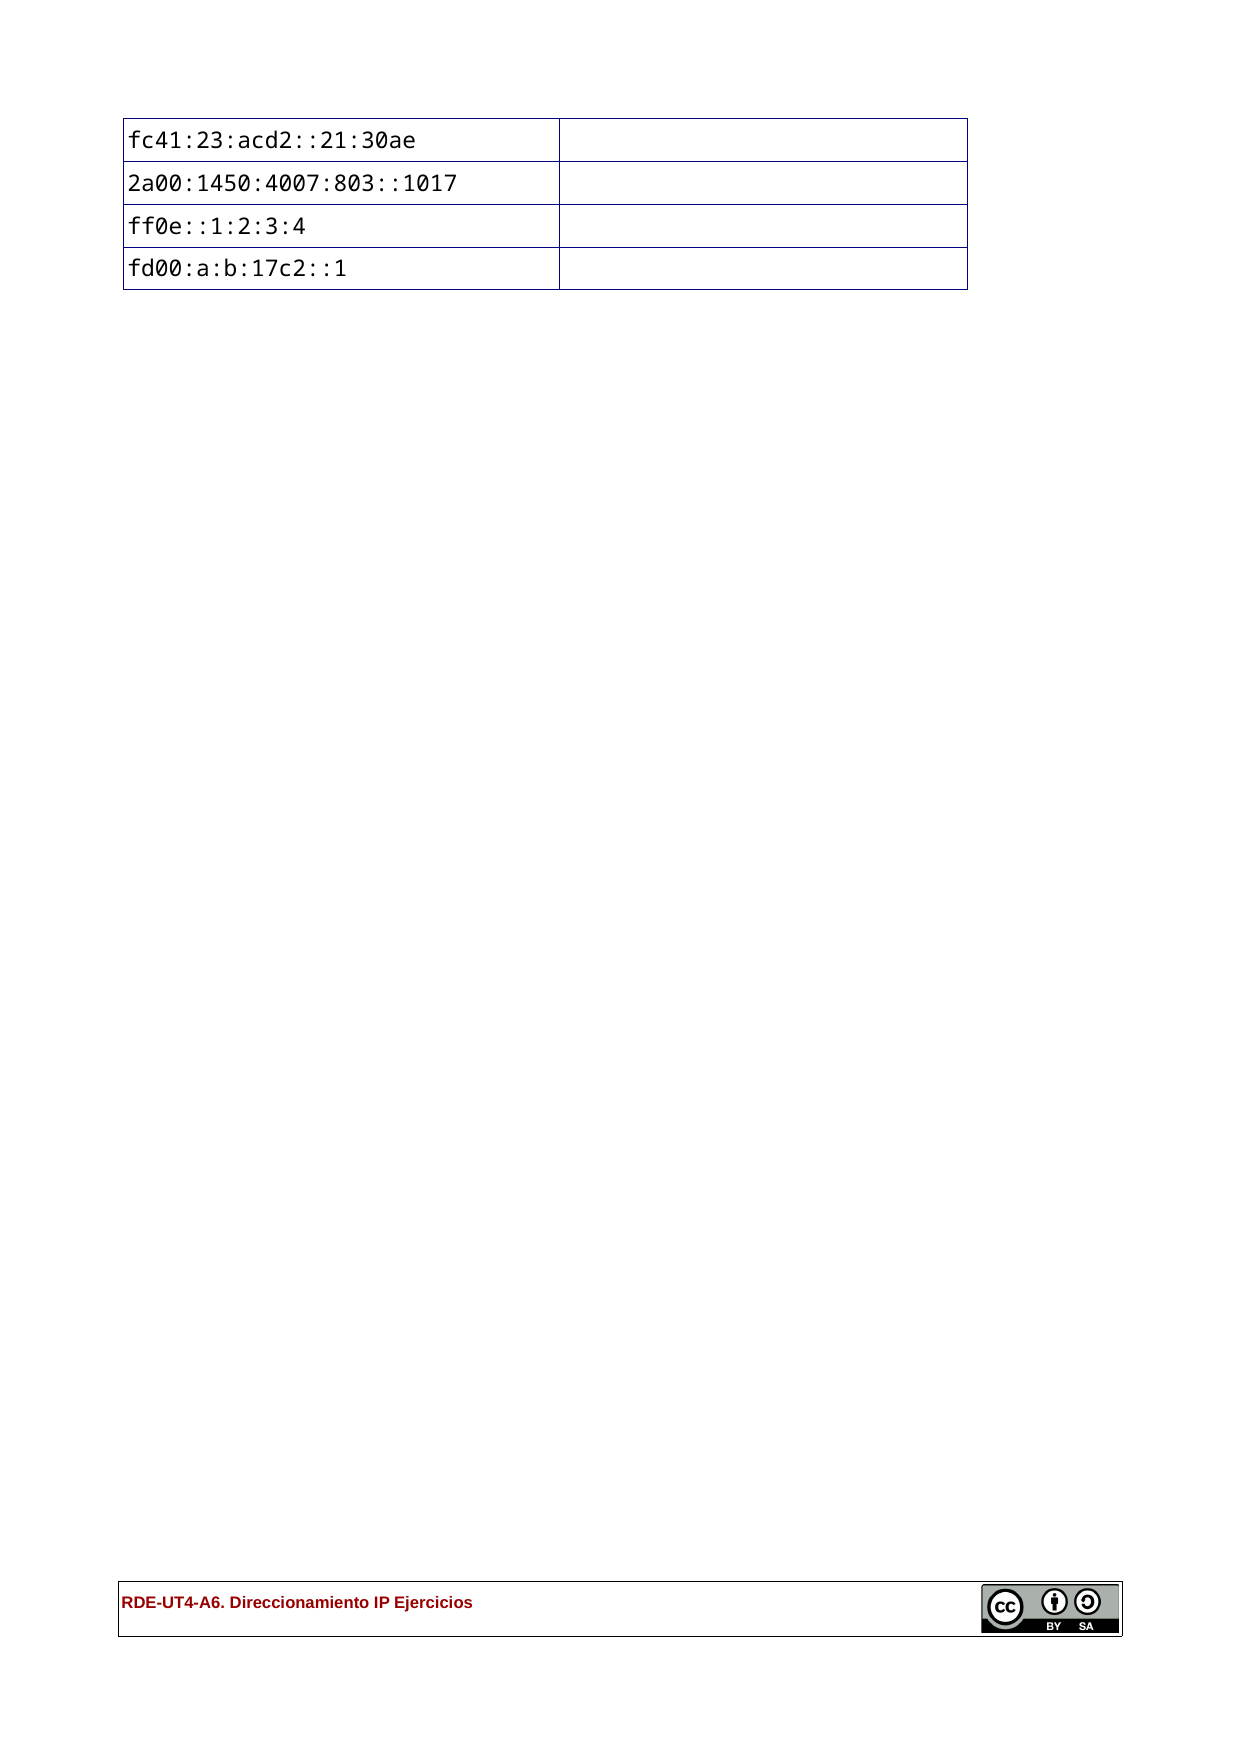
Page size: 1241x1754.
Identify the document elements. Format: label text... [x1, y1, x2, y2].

table_cell [560, 119, 967, 161]
table_cell [560, 205, 967, 247]
table_cell [560, 162, 967, 204]
table_cell 2a00:1450:4007:803::1017 [124, 162, 559, 204]
table_cell fc41:23:acd2::21:30ae [124, 119, 559, 161]
picture [981, 1584, 1119, 1633]
table_cell ff0e::1:2:3:4 [124, 205, 559, 247]
table_cell [560, 248, 967, 289]
table_cell fd00:a:b:17c2::1 [124, 248, 559, 289]
